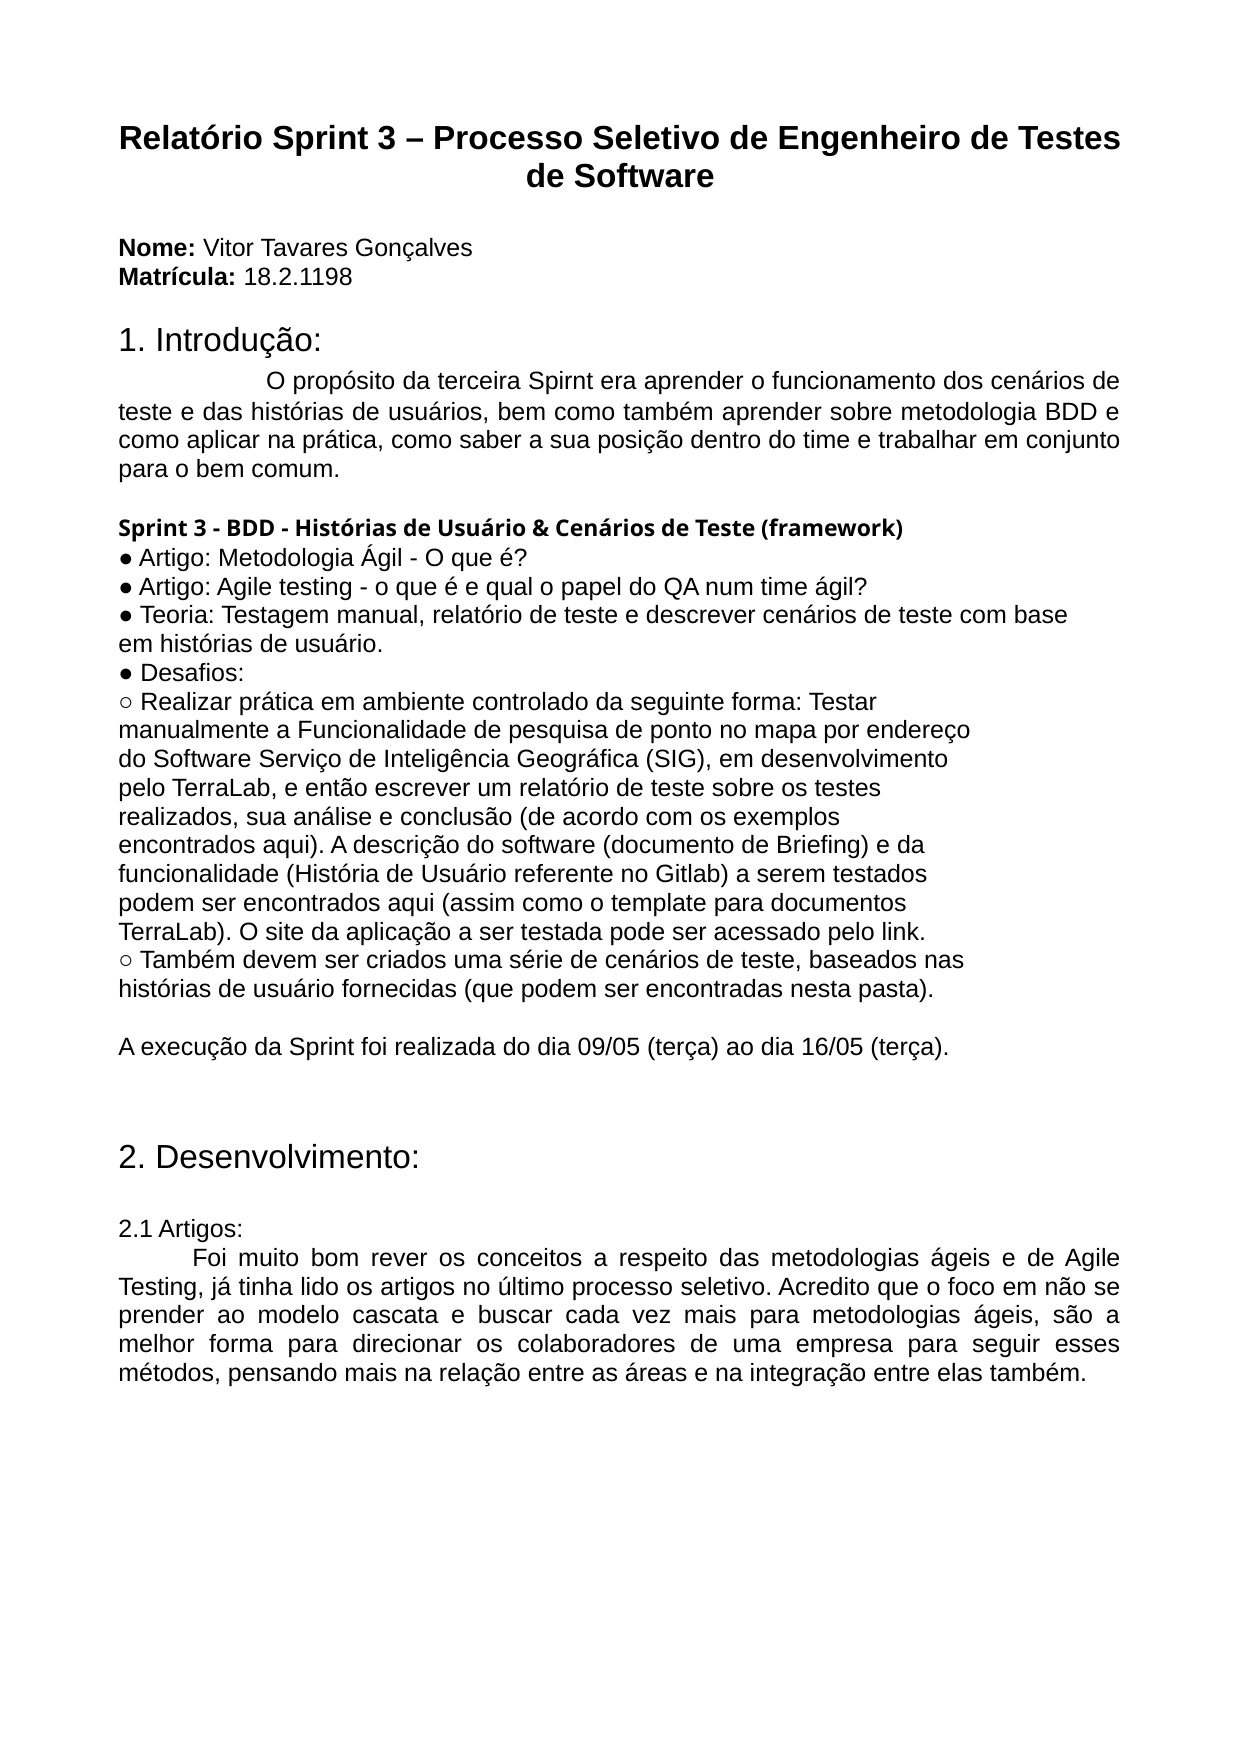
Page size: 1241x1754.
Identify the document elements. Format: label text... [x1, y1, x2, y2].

text ○ Realizar prática em ambiente controlado da seguinte forma: Testar [118, 687, 1122, 715]
text ● Artigo: Agile testing - o que é e qual o papel do QA num time ágil? [118, 572, 1122, 600]
text em histórias de usuário. [118, 629, 1122, 658]
text manualmente a Funcionalidade de pesquisa de ponto no mapa por endereço [118, 715, 1122, 744]
text Foi muito bom rever os conceitos a respeito das metodologias ágeis e de Agile Testing, já tinha lido os artigos no último processo seletivo. Acredito que o foco em não se prender ao modelo cascata e buscar cada vez mais para metodologias ágeis, são a melhor forma para direcionar os colaboradores de uma empresa para seguir esses métodos, pensando mais na relação entre as áreas e na integração entre elas também. [118, 1243, 1122, 1387]
text pelo TerraLab, e então escrever um relatório de teste sobre os testes [118, 773, 1122, 802]
text ● Desafios: [118, 658, 1122, 687]
text ● Teoria: Testagem manual, relatório de teste e descrever cenários de teste com base [118, 600, 1122, 629]
text O propósito da terceira Spirnt era aprender o funcionamento dos cenários de teste e das histórias de usuários, bem como também aprender sobre metodologia BDD e como aplicar na prática, como saber a sua posição dentro do time e trabalhar em conjunto para o bem comum. [118, 358, 1122, 483]
text 2.1 Artigos: [118, 1214, 1122, 1243]
text ○ Também devem ser criados uma série de cenários de teste, baseados nas [118, 945, 1122, 974]
text TerraLab). O site da aplicação a ser testada pode ser acessado pelo link. [118, 917, 1122, 945]
text Sprint 3 - BDD - Histórias de Usuário & Cenários de Teste (framework) [118, 512, 1122, 543]
text Matrícula: 18.2.1198 [118, 262, 1122, 291]
text Nome: Vitor Tavares Gonçalves [118, 233, 1122, 262]
text podem ser encontrados aqui (assim como o template para documentos [118, 888, 1122, 917]
text ● Artigo: Metodologia Ágil - O que é? [118, 543, 1122, 572]
text Relatório Sprint 3 – Processo Seletivo de Engenheiro de Testes de Software [118, 118, 1122, 195]
text encontrados aqui). A descrição do software (documento de Briefing) e da [118, 830, 1122, 859]
text funcionalidade (História de Usuário referente no Gitlab) a serem testados [118, 859, 1122, 888]
text 2. Desenvolvimento: [118, 1137, 1122, 1176]
text histórias de usuário fornecidas (que podem ser encontradas nesta pasta). [118, 974, 1122, 1003]
text A execução da Sprint foi realizada do dia 09/05 (terça) ao dia 16/05 (terça). [118, 1032, 1122, 1060]
text realizados, sua análise e conclusão (de acordo com os exemplos [118, 802, 1122, 830]
text 1. Introdução: [118, 320, 1122, 358]
text do Software Serviço de Inteligência Geográfica (SIG), em desenvolvimento [118, 744, 1122, 773]
